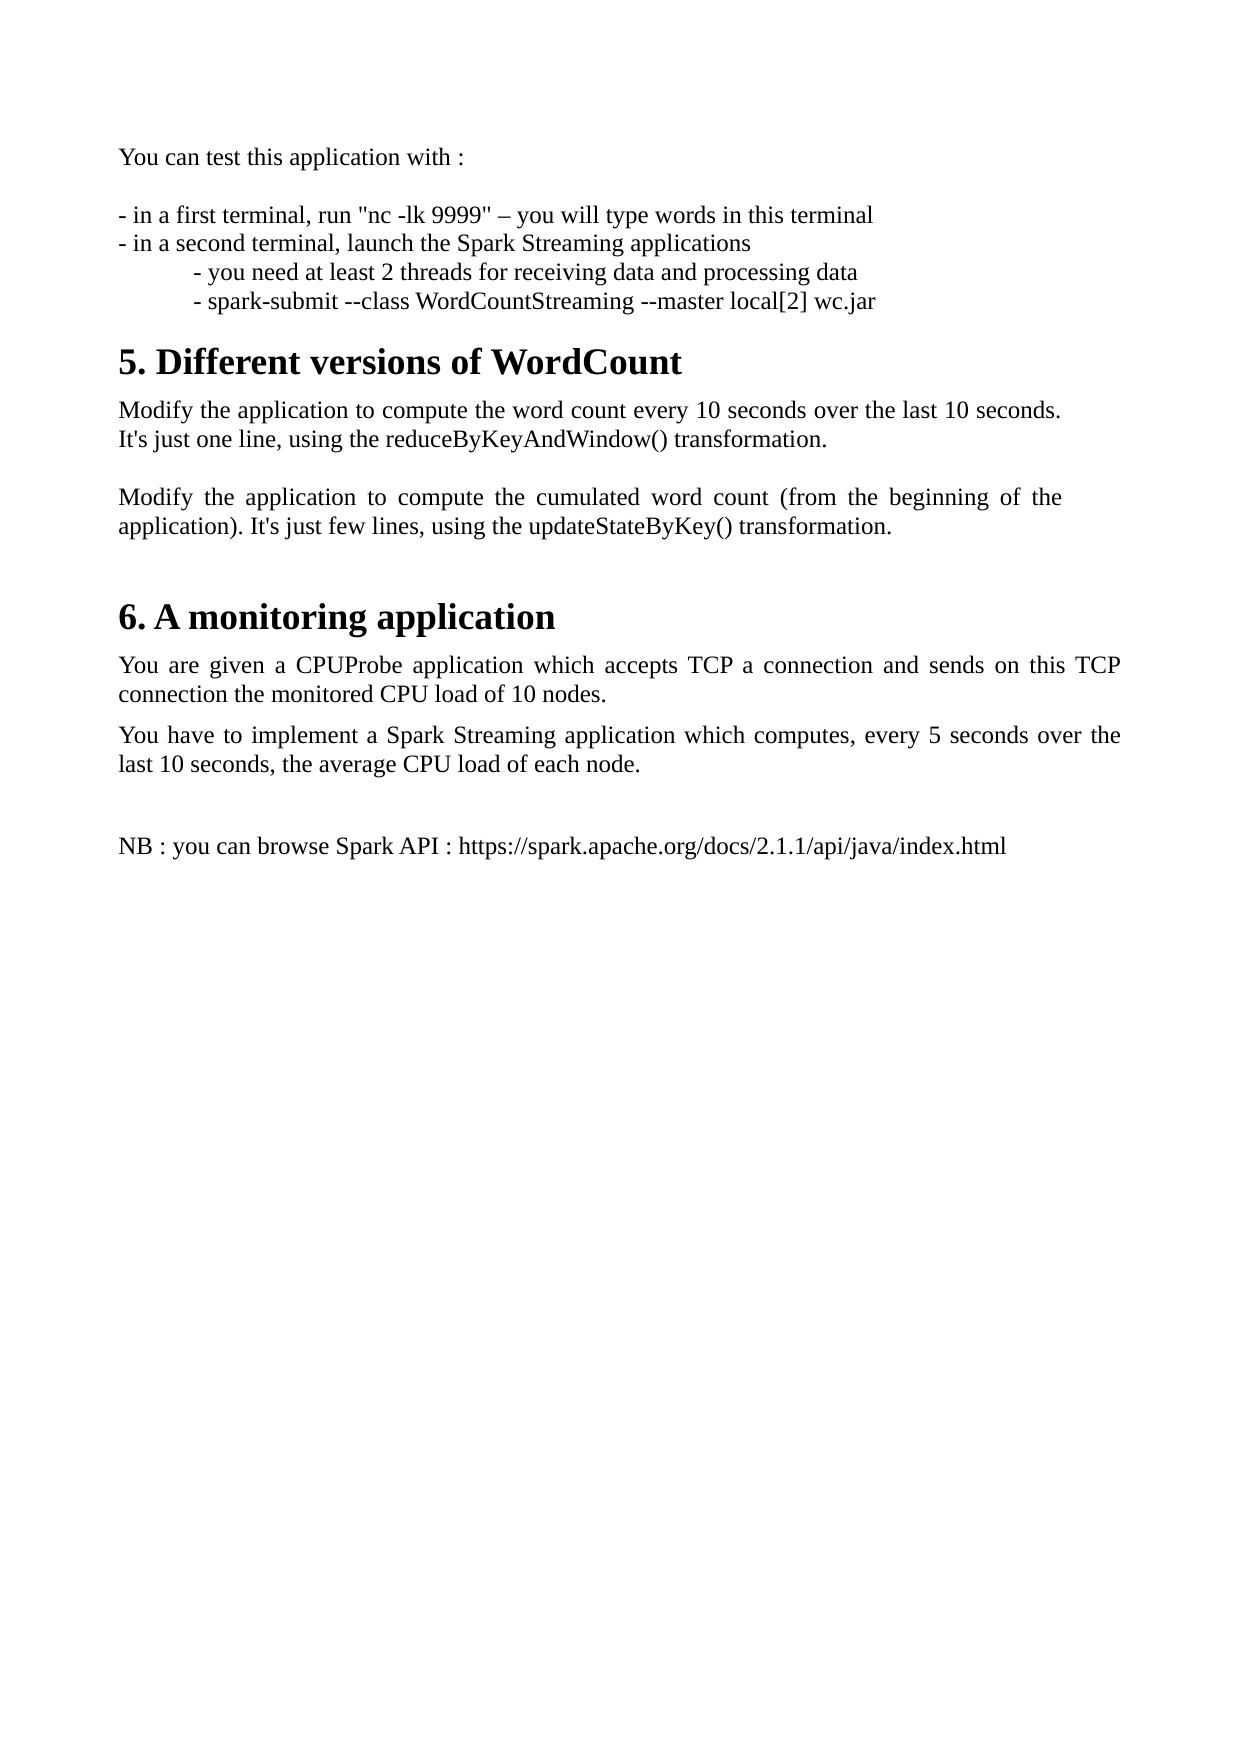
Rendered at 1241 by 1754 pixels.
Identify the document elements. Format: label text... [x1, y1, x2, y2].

text - in a first terminal, run "nc -lk 9999" – you will type words in this terminal [118, 200, 1122, 228]
text Modify the application to compute the word count every 10 seconds over the last 10 seconds. It's just one line, using the reduceByKeyAndWindow() transformation. [118, 395, 1063, 453]
subtitle 6. A monitoring application [118, 594, 1122, 637]
text NB : you can browse Spark API : https://spark.apache.org/docs/2.1.1/api/java/index.html [118, 831, 1063, 860]
text - in a second terminal, launch the Spark Streaming applications [118, 228, 1122, 257]
text - you need at least 2 threads for receiving data and processing data [118, 257, 1122, 286]
text You have to implement a Spark Streaming application which computes, every 5 seconds over the last 10 seconds, the average CPU load of each node. [118, 720, 1122, 777]
subtitle 5. Different versions of WordCount [118, 340, 1122, 383]
text - spark-submit --class WordCountStreaming --master local[2] wc.jar [118, 286, 1122, 315]
text Modify the application to compute the cumulated word count (from the beginning of the application). It's just few lines, using the updateStateByKey() transformation. [118, 482, 1063, 540]
text You can test this application with : [118, 142, 1122, 171]
text You are given a CPUProbe application which accepts TCP a connection and sends on this TCP connection the monitored CPU load of 10 nodes. [118, 650, 1122, 707]
